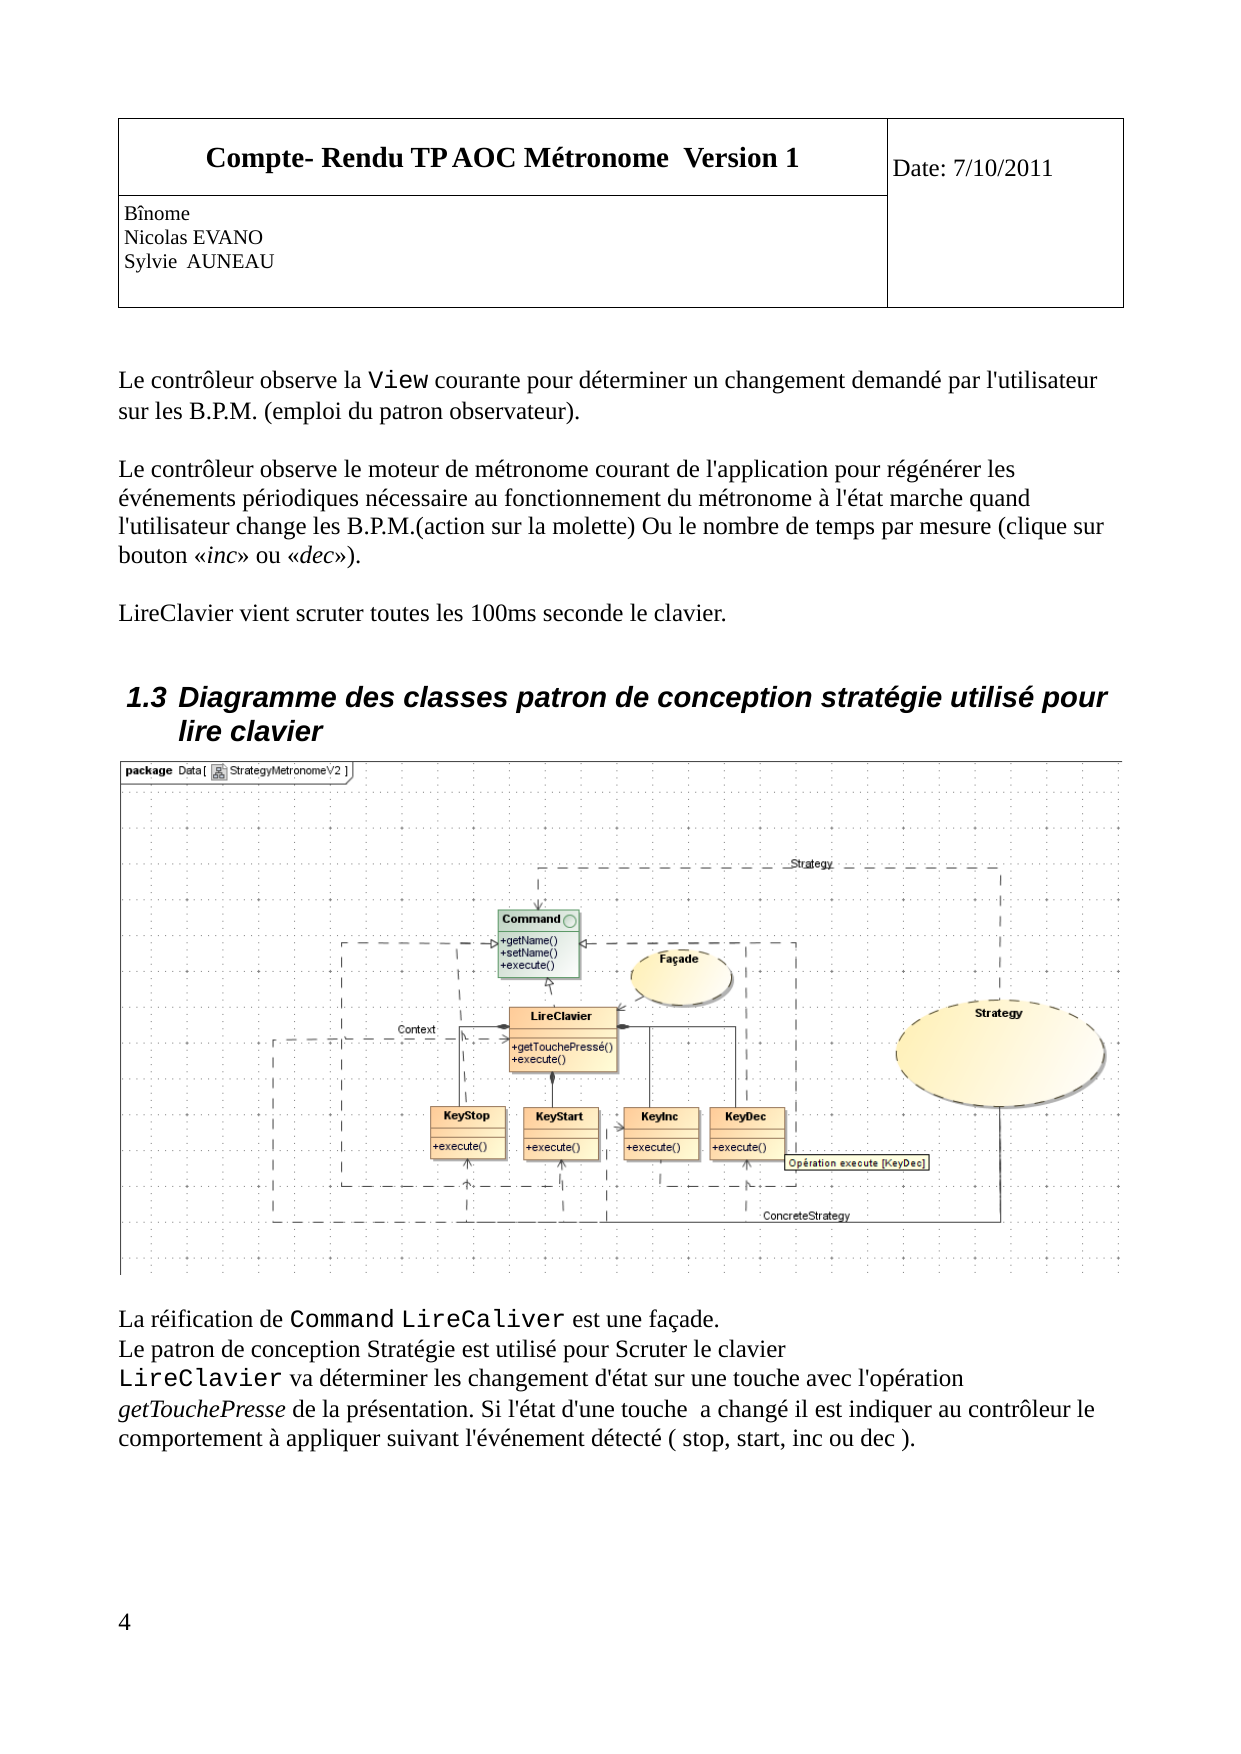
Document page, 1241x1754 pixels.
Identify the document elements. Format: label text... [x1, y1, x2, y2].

text Le contrôleur observe le moteur de métronome courant de l'application pour régénérer les événements périodiques nécessaire au fonctionnement du métronome à l'état marche quand l'utilisateur change les B.P.M.(action sur la molette) Ou le nombre de temps par mesure (clique sur bouton «inc» ou «dec»). [118, 454, 1122, 569]
text LireClavier vient scruter toutes les 100ms seconde le clavier. [118, 598, 1122, 626]
text La réification de Command LireCaliver est une façade. [118, 1304, 1122, 1334]
text Le contrôleur observe la View courante pour déterminer un changement demandé par l'utilisateur sur les B.P.M. (emploi du patron observateur). [118, 366, 1122, 425]
text Le patron de conception Stratégie est utilisé pour Scruter le clavier [118, 1334, 1122, 1363]
text LireClavier va déterminer les changement d'état sur une touche avec l'opération getTouchePresse de la présentation. Si l'état d'une touche a changé il est indiquer au contrôleur le comportement à appliquer suivant l'événement détecté ( stop, start, inc ou dec ). [118, 1363, 1122, 1452]
subtitle Diagramme des classes patron de conception stratégie utilisé pour lire clavier [118, 680, 1122, 747]
picture [118, 759, 1123, 1275]
